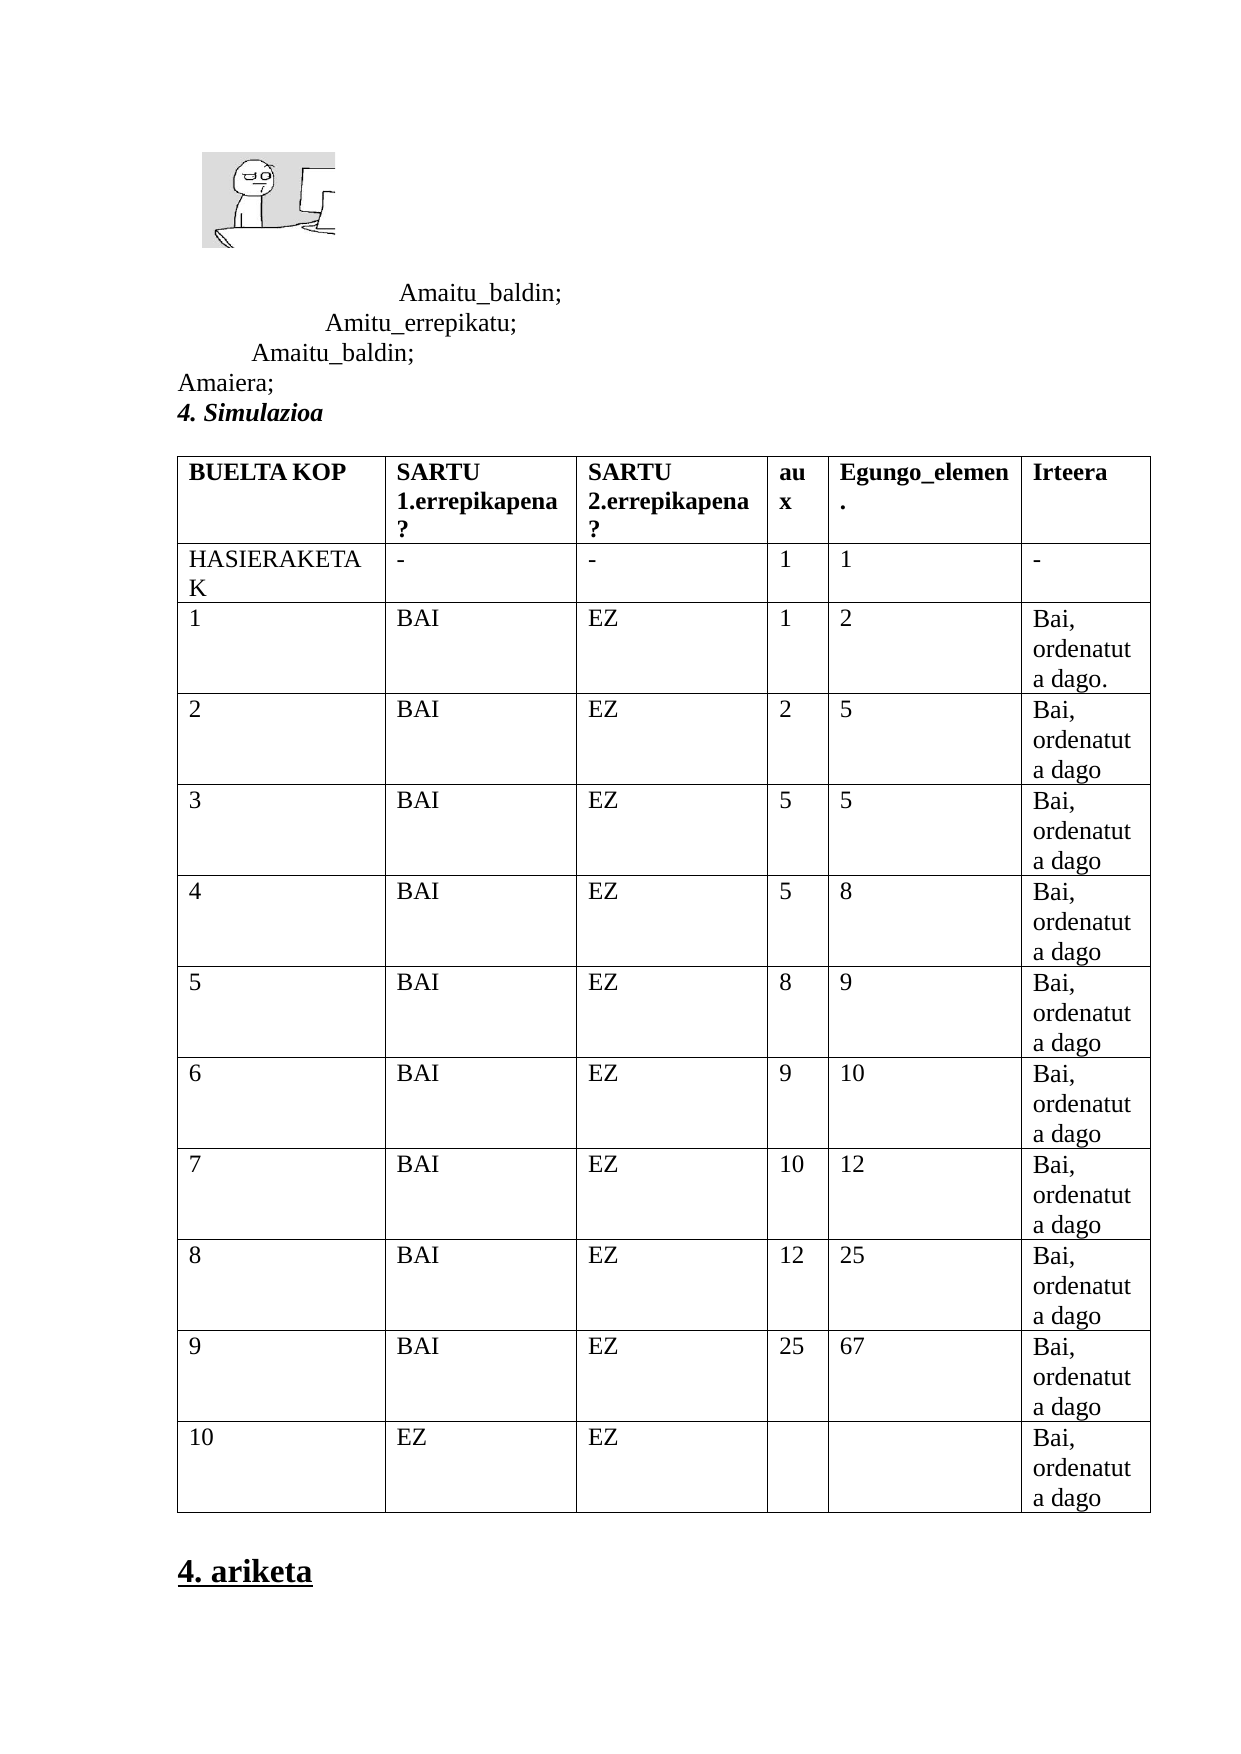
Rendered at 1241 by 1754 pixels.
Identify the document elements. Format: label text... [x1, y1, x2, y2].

table_cell BAI [386, 1331, 576, 1421]
table_header Irteera [1022, 457, 1150, 543]
table_cell Bai, ordenatuta dago [1022, 1422, 1150, 1512]
table_cell 5 [829, 785, 1021, 875]
table_cell 25 [768, 1331, 828, 1421]
table_cell EZ [577, 1422, 767, 1512]
table_cell 10 [829, 1058, 1021, 1148]
table_cell 5 [768, 785, 828, 875]
table_cell Bai, ordenatuta dago [1022, 1240, 1150, 1330]
table_cell Bai, ordenatuta dago. [1022, 603, 1150, 693]
table_cell 6 [178, 1058, 385, 1148]
table_cell BAI [386, 876, 576, 966]
table_header SARTU 2.errepikapena? [577, 457, 767, 543]
table_cell Bai, ordenatuta dago [1022, 967, 1150, 1057]
table_cell EZ [577, 1240, 767, 1330]
table_cell EZ [577, 603, 767, 693]
table_cell EZ [577, 967, 767, 1057]
text Amitu_errepikatu; [177, 307, 1152, 337]
table_cell 8 [178, 1240, 385, 1330]
text 4. ariketa [177, 1552, 1152, 1590]
table_cell 2 [178, 694, 385, 784]
table_cell Bai, ordenatuta dago [1022, 1058, 1150, 1148]
text Amaitu_baldin; [177, 337, 1152, 367]
table_cell 67 [829, 1331, 1021, 1421]
table_cell BAI [386, 1240, 576, 1330]
table_header Egungo_elemen. [829, 457, 1021, 543]
table_cell EZ [577, 1331, 767, 1421]
table_cell EZ [577, 785, 767, 875]
table_cell 8 [768, 967, 828, 1057]
table_cell - [577, 544, 767, 602]
table_cell BAI [386, 967, 576, 1057]
table_cell - [386, 544, 576, 602]
table_cell EZ [386, 1422, 576, 1512]
text Amaitu_baldin; [177, 277, 1152, 307]
table_cell [768, 1422, 828, 1512]
table_cell 7 [178, 1149, 385, 1239]
table_cell EZ [577, 694, 767, 784]
table_cell BAI [386, 785, 576, 875]
table_cell 1 [178, 603, 385, 693]
text 4. Simulazioa [177, 397, 1152, 427]
table_cell BAI [386, 1058, 576, 1148]
table_cell 2 [768, 694, 828, 784]
table_cell EZ [577, 876, 767, 966]
table_cell Bai, ordenatuta dago [1022, 1331, 1150, 1421]
table_cell 10 [178, 1422, 385, 1512]
text Amaiera; [177, 367, 1152, 397]
table_cell Bai, ordenatuta dago [1022, 694, 1150, 784]
table_cell [829, 1422, 1021, 1512]
table_cell 9 [178, 1331, 385, 1421]
table_header SARTU 1.errepikapena? [386, 457, 576, 543]
table_cell 12 [829, 1149, 1021, 1239]
table_cell 3 [178, 785, 385, 875]
table_cell Bai, ordenatuta dago [1022, 876, 1150, 966]
table_header aux [768, 457, 828, 543]
table_cell 10 [768, 1149, 828, 1239]
table_cell BAI [386, 1149, 576, 1239]
table_cell HASIERAKETAK [178, 544, 385, 602]
table_cell 1 [768, 603, 828, 693]
table_cell 2 [829, 603, 1021, 693]
table_cell BAI [386, 694, 576, 784]
table_cell BAI [386, 603, 576, 693]
table_cell 12 [768, 1240, 828, 1330]
table_cell 5 [829, 694, 1021, 784]
table_cell 1 [768, 544, 828, 602]
table_cell 4 [178, 876, 385, 966]
table_cell 9 [829, 967, 1021, 1057]
table_cell 5 [178, 967, 385, 1057]
table_cell 5 [768, 876, 828, 966]
table_cell 1 [829, 544, 1021, 602]
table_cell Bai, ordenatuta dago [1022, 1149, 1150, 1239]
table_cell EZ [577, 1149, 767, 1239]
table_cell - [1022, 544, 1150, 602]
table_header BUELTA KOP [178, 457, 385, 543]
table_cell 8 [829, 876, 1021, 966]
table_cell EZ [577, 1058, 767, 1148]
table_cell Bai, ordenatuta dago [1022, 785, 1150, 875]
table_cell 9 [768, 1058, 828, 1148]
table_cell 25 [829, 1240, 1021, 1330]
